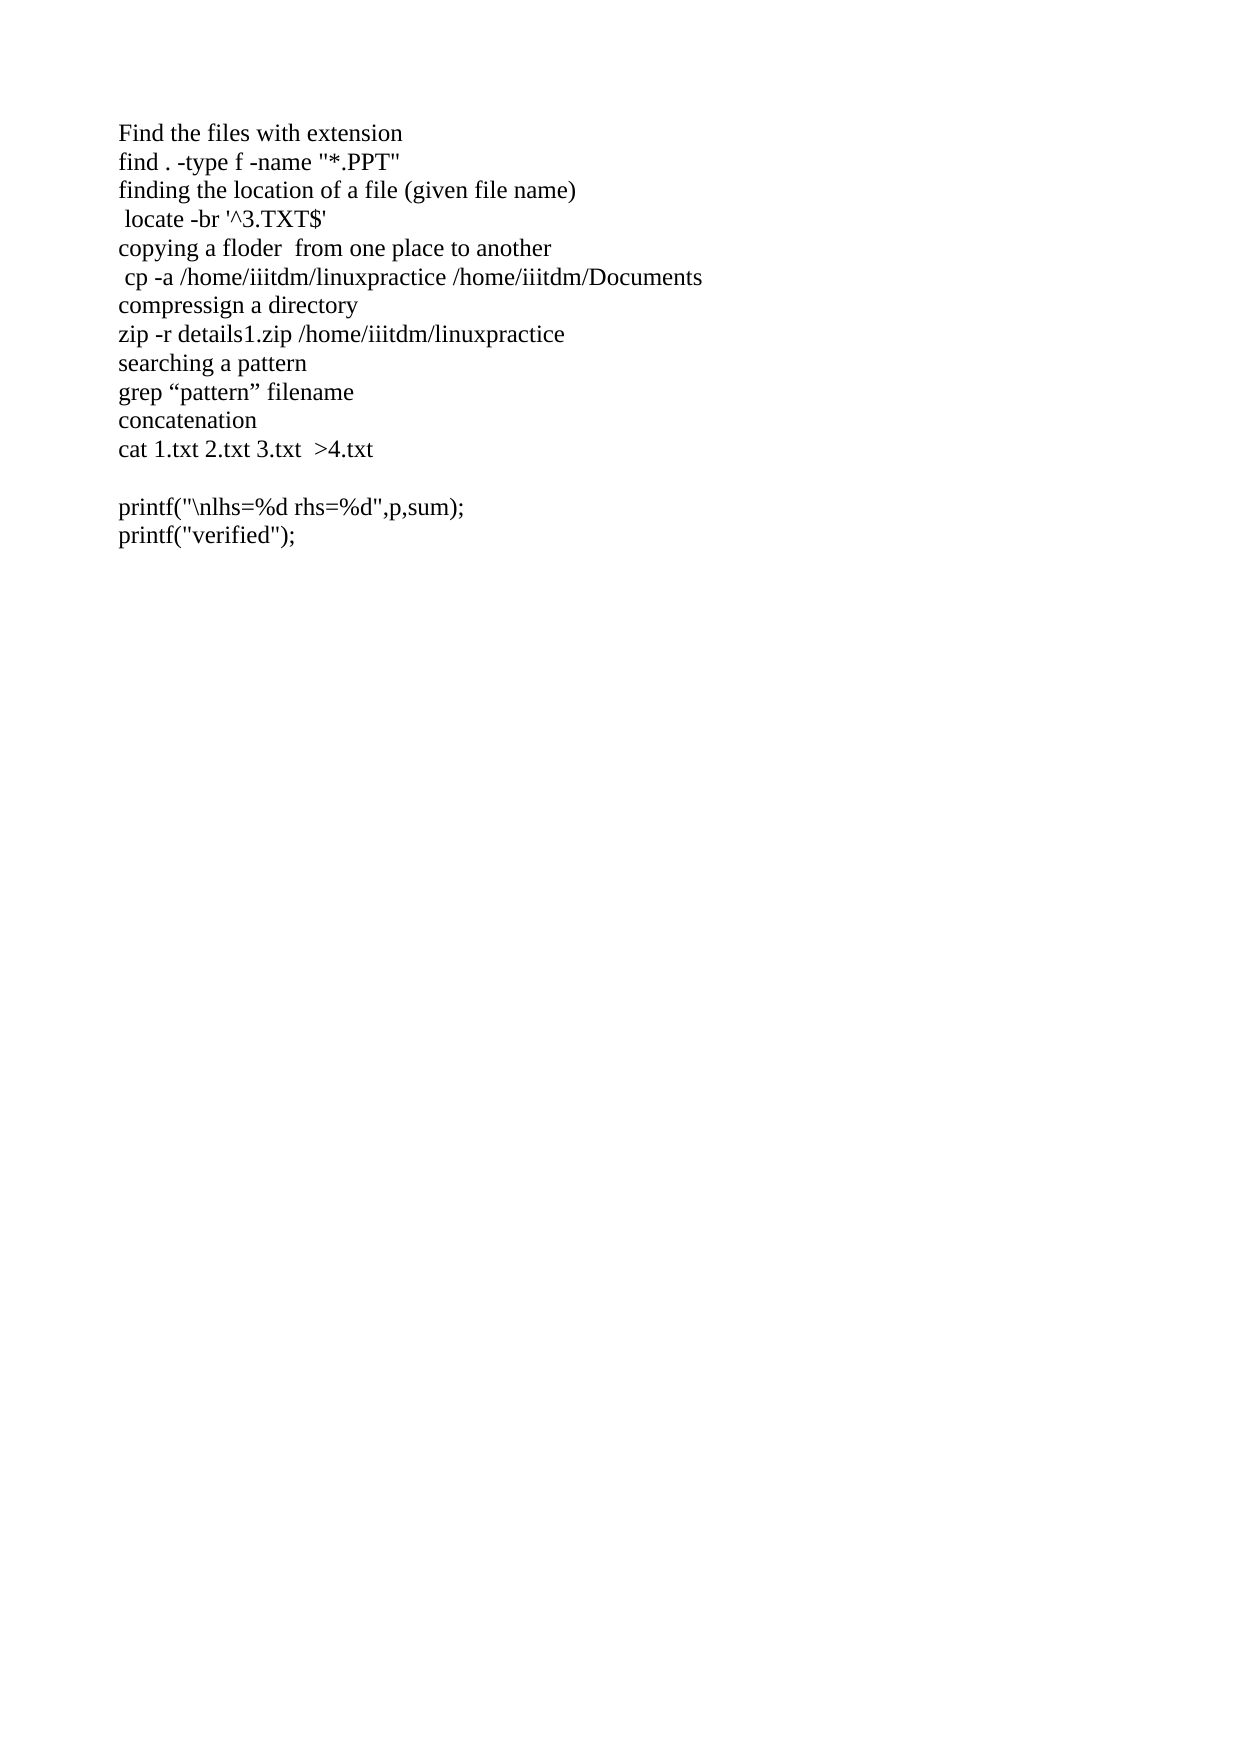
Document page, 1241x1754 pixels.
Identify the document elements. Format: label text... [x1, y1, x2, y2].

text Find the files with extension [118, 118, 1122, 147]
text zip -r details1.zip /home/iiitdm/linuxpractice [118, 319, 1122, 348]
text concatenation [118, 406, 1122, 434]
text copying a floder from one place to another [118, 233, 1122, 262]
text cat 1.txt 2.txt 3.txt >4.txt [118, 434, 1122, 463]
text locate -br '^3.TXT$' [118, 204, 1122, 233]
text grep “pattern” filename [118, 377, 1122, 406]
text printf("verified"); [118, 521, 1122, 549]
text find . -type f -name "*.PPT" [118, 147, 1122, 176]
text printf("\nlhs=%d rhs=%d",p,sum); [118, 492, 1122, 521]
text searching a pattern [118, 348, 1122, 377]
text cp -a /home/iiitdm/linuxpractice /home/iiitdm/Documents [118, 262, 1122, 291]
text compressign a directory [118, 291, 1122, 319]
text finding the location of a file (given file name) [118, 176, 1122, 204]
